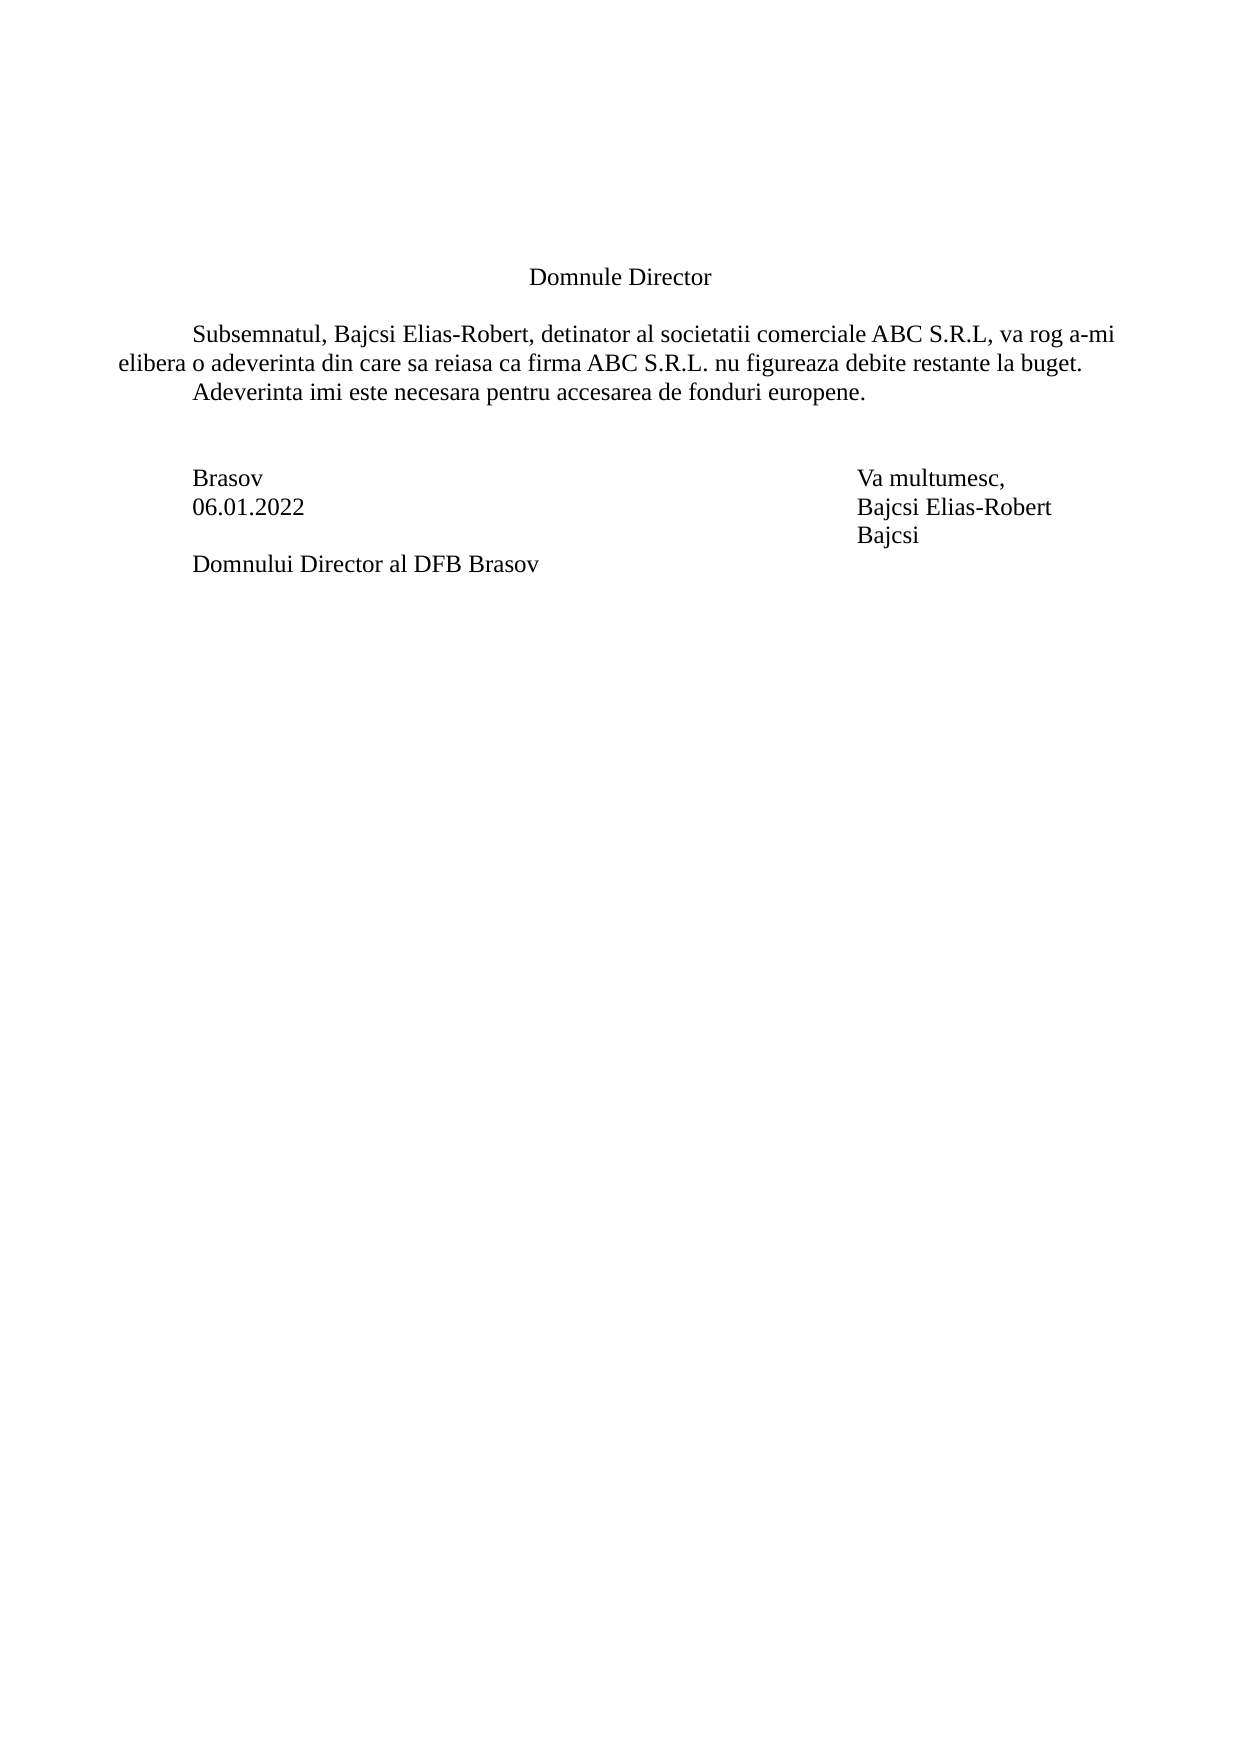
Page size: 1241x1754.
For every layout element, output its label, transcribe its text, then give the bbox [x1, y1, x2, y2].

text Bajcsi [118, 521, 1122, 549]
text Domnului Director al DFB Brasov [118, 549, 1122, 578]
text Domnule Director [118, 262, 1122, 291]
text Brasov Va multumesc, [118, 463, 1122, 492]
text 06.01.2022 Bajcsi Elias-Robert [118, 492, 1122, 521]
text Subsemnatul, Bajcsi Elias-Robert, detinator al societatii comerciale ABC S.R.L, va rog a-mi elibera o adeverinta din care sa reiasa ca firma ABC S.R.L. nu figureaza debite restante la buget. [118, 319, 1122, 377]
text Adeverinta imi este necesara pentru accesarea de fonduri europene. [118, 377, 1122, 406]
